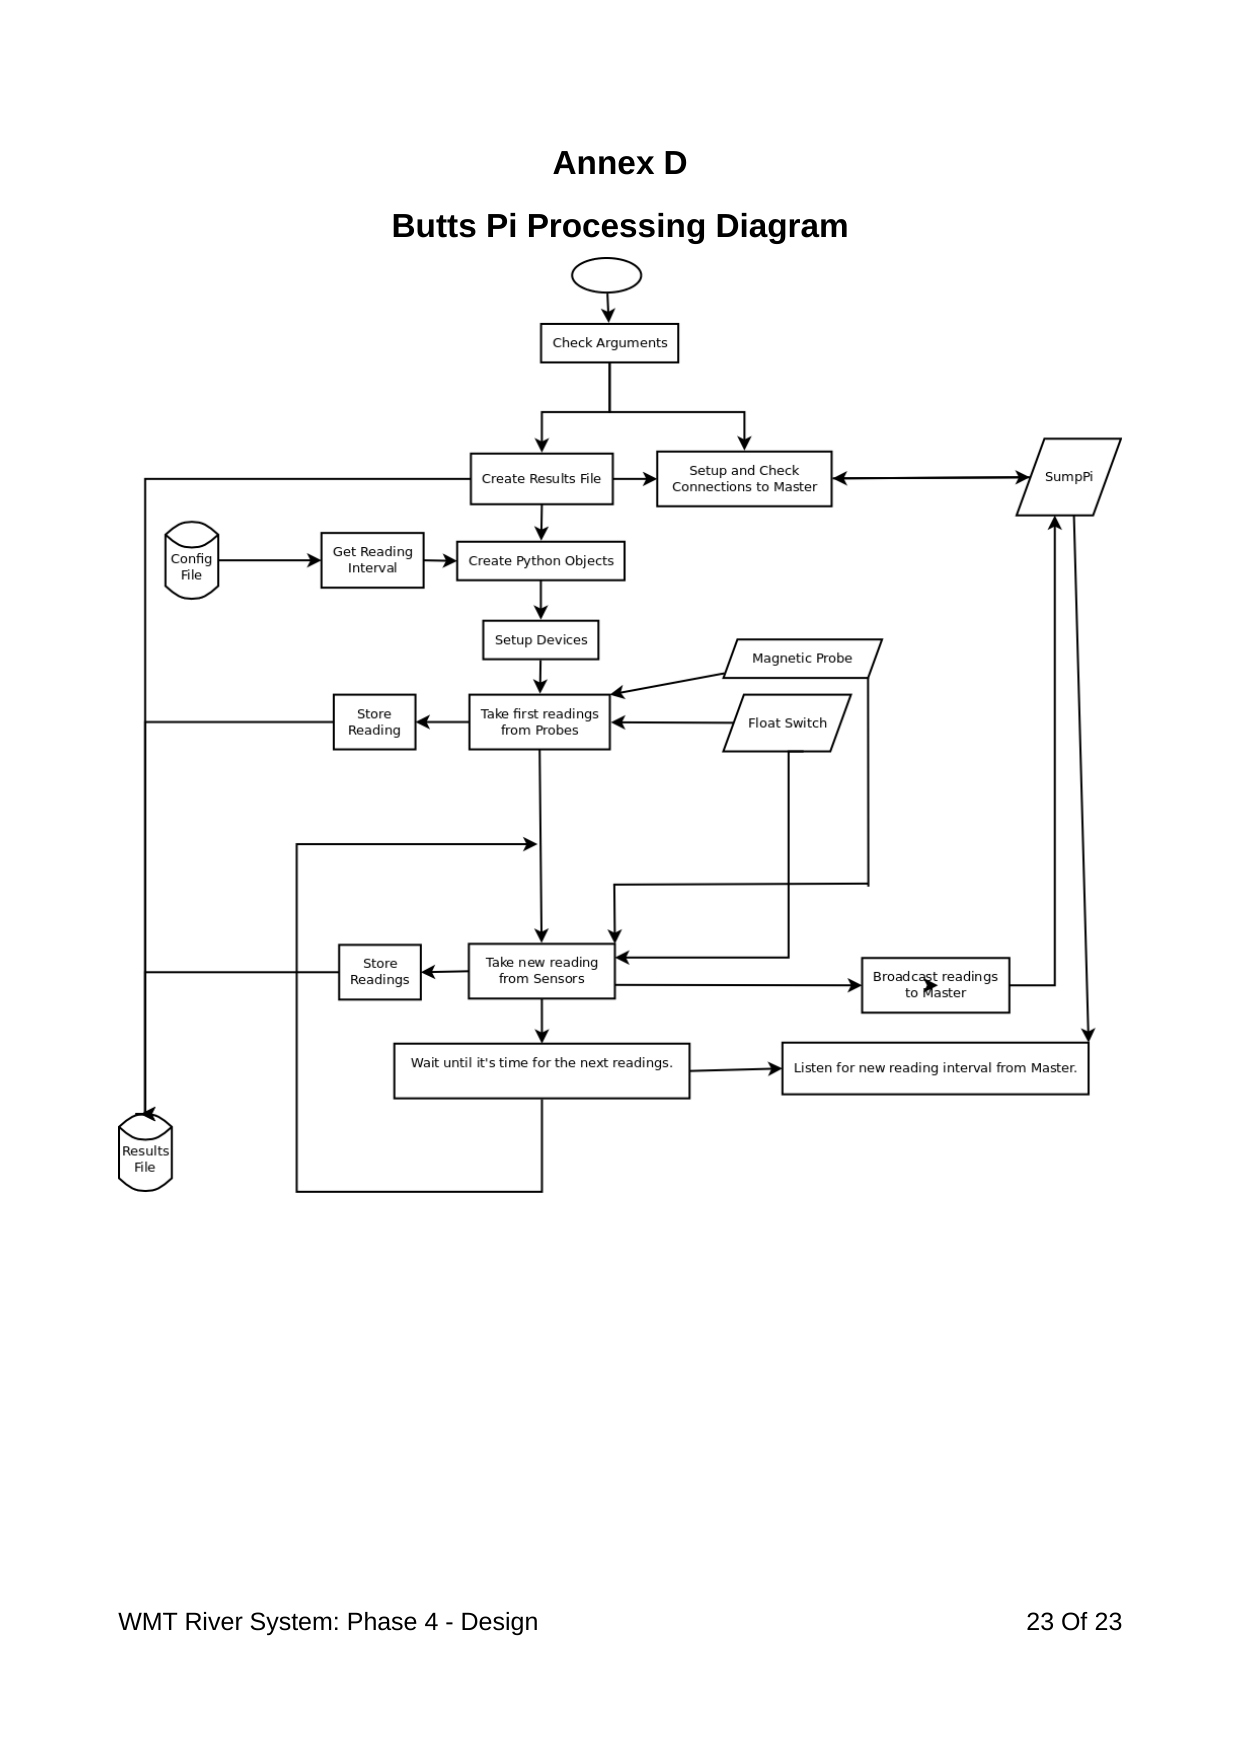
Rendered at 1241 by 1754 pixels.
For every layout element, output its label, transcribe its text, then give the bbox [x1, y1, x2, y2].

subtitle Butts Pi Processing Diagram [118, 207, 1122, 245]
subtitle Annex D [118, 143, 1122, 182]
picture [118, 257, 1123, 1193]
